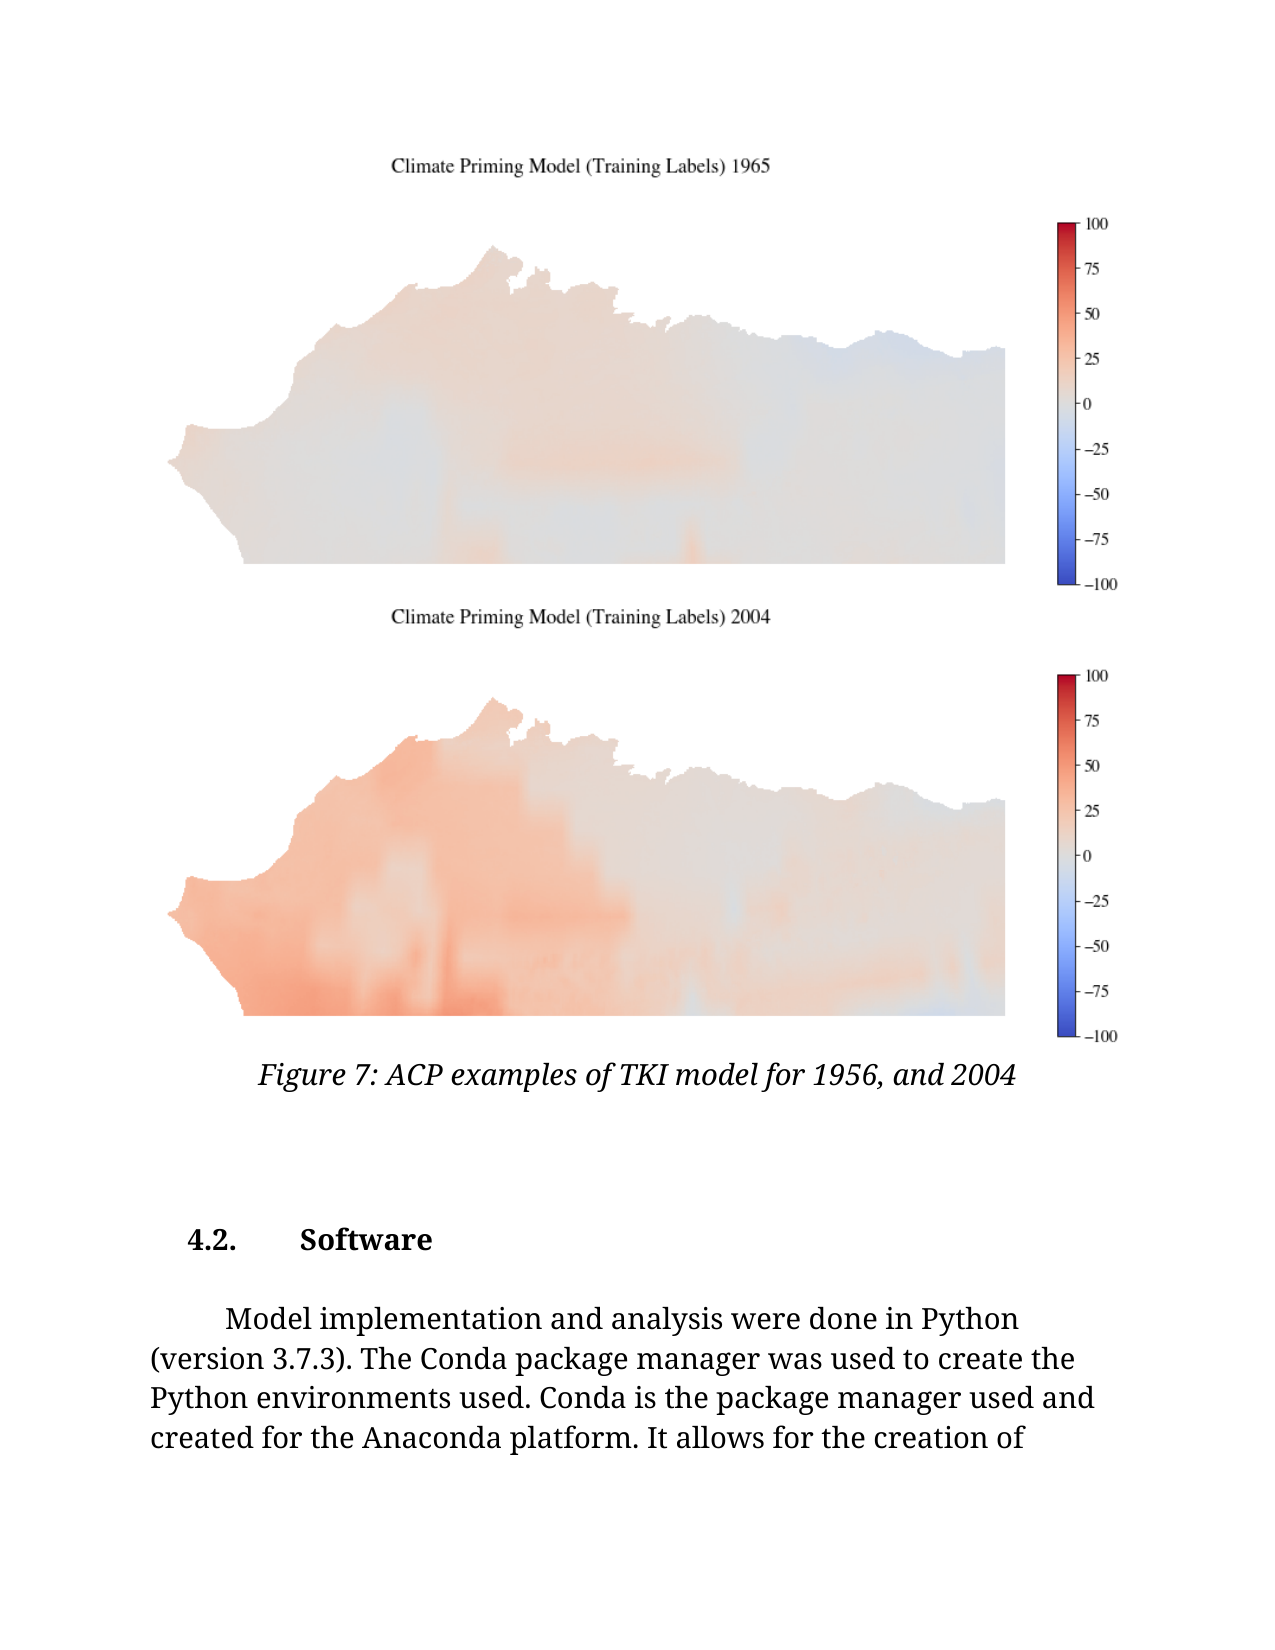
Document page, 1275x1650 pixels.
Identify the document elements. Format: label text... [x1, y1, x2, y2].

text Figure 7: ACP examples of TKI model for 1956, and 2004 [150, 1054, 1125, 1094]
subtitle Software [187, 1219, 1125, 1258]
picture [150, 150, 1125, 1054]
text Model implementation and analysis were done in Python (version 3.7.3). The Conda package manager was used to create the Python environments used. Conda is the package manager used and created for the Anaconda platform. It allows for the creation of isolated python environments that can be shared between systems[ CITATION Con19 \l 1033 ]. The environment file used is included in the Appendix. [150, 1298, 1125, 1457]
